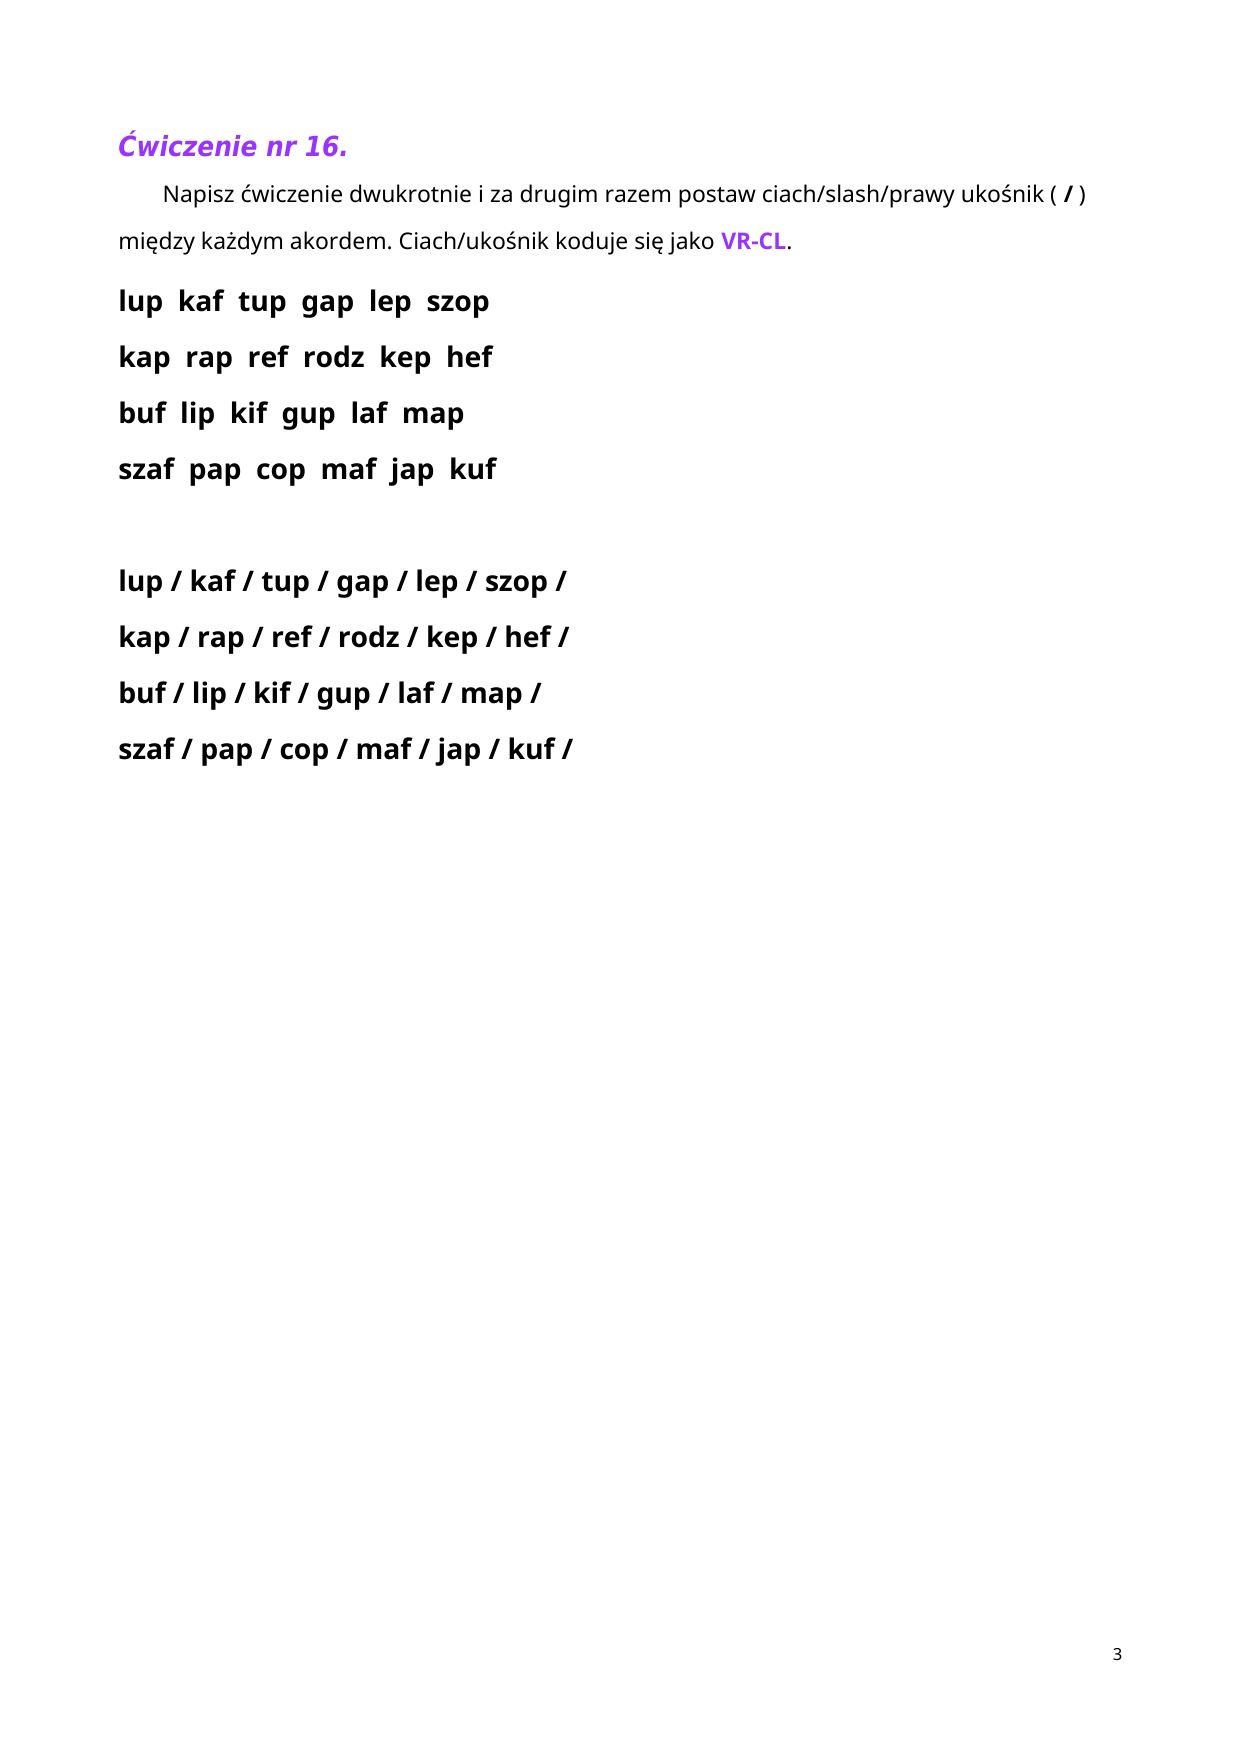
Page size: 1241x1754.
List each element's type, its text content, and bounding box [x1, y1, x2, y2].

text buf / lip / kif / gup / laf / map / [118, 673, 1122, 712]
text szaf / pap / cop / maf / jap / kuf / [118, 729, 1122, 768]
text lup / kaf / tup / gap / lep / szop / [118, 561, 1122, 599]
text Napisz ćwiczenie dwukrotnie i za drugim razem postaw ciach/slash/prawy ukośnik ( / ) między każdym akordem. Ciach/ukośnik koduje się jako VR-CL. [118, 178, 1122, 256]
text szaf pap cop maf jap kuf [118, 449, 1122, 487]
text kap rap ref rodz kep hef [118, 337, 1122, 375]
subtitle Ćwiczenie nr 16. [118, 131, 1122, 163]
text kap / rap / ref / rodz / kep / hef / [118, 617, 1122, 656]
text lup kaf tup gap lep szop [118, 281, 1122, 319]
text buf lip kif gup laf map [118, 393, 1122, 431]
